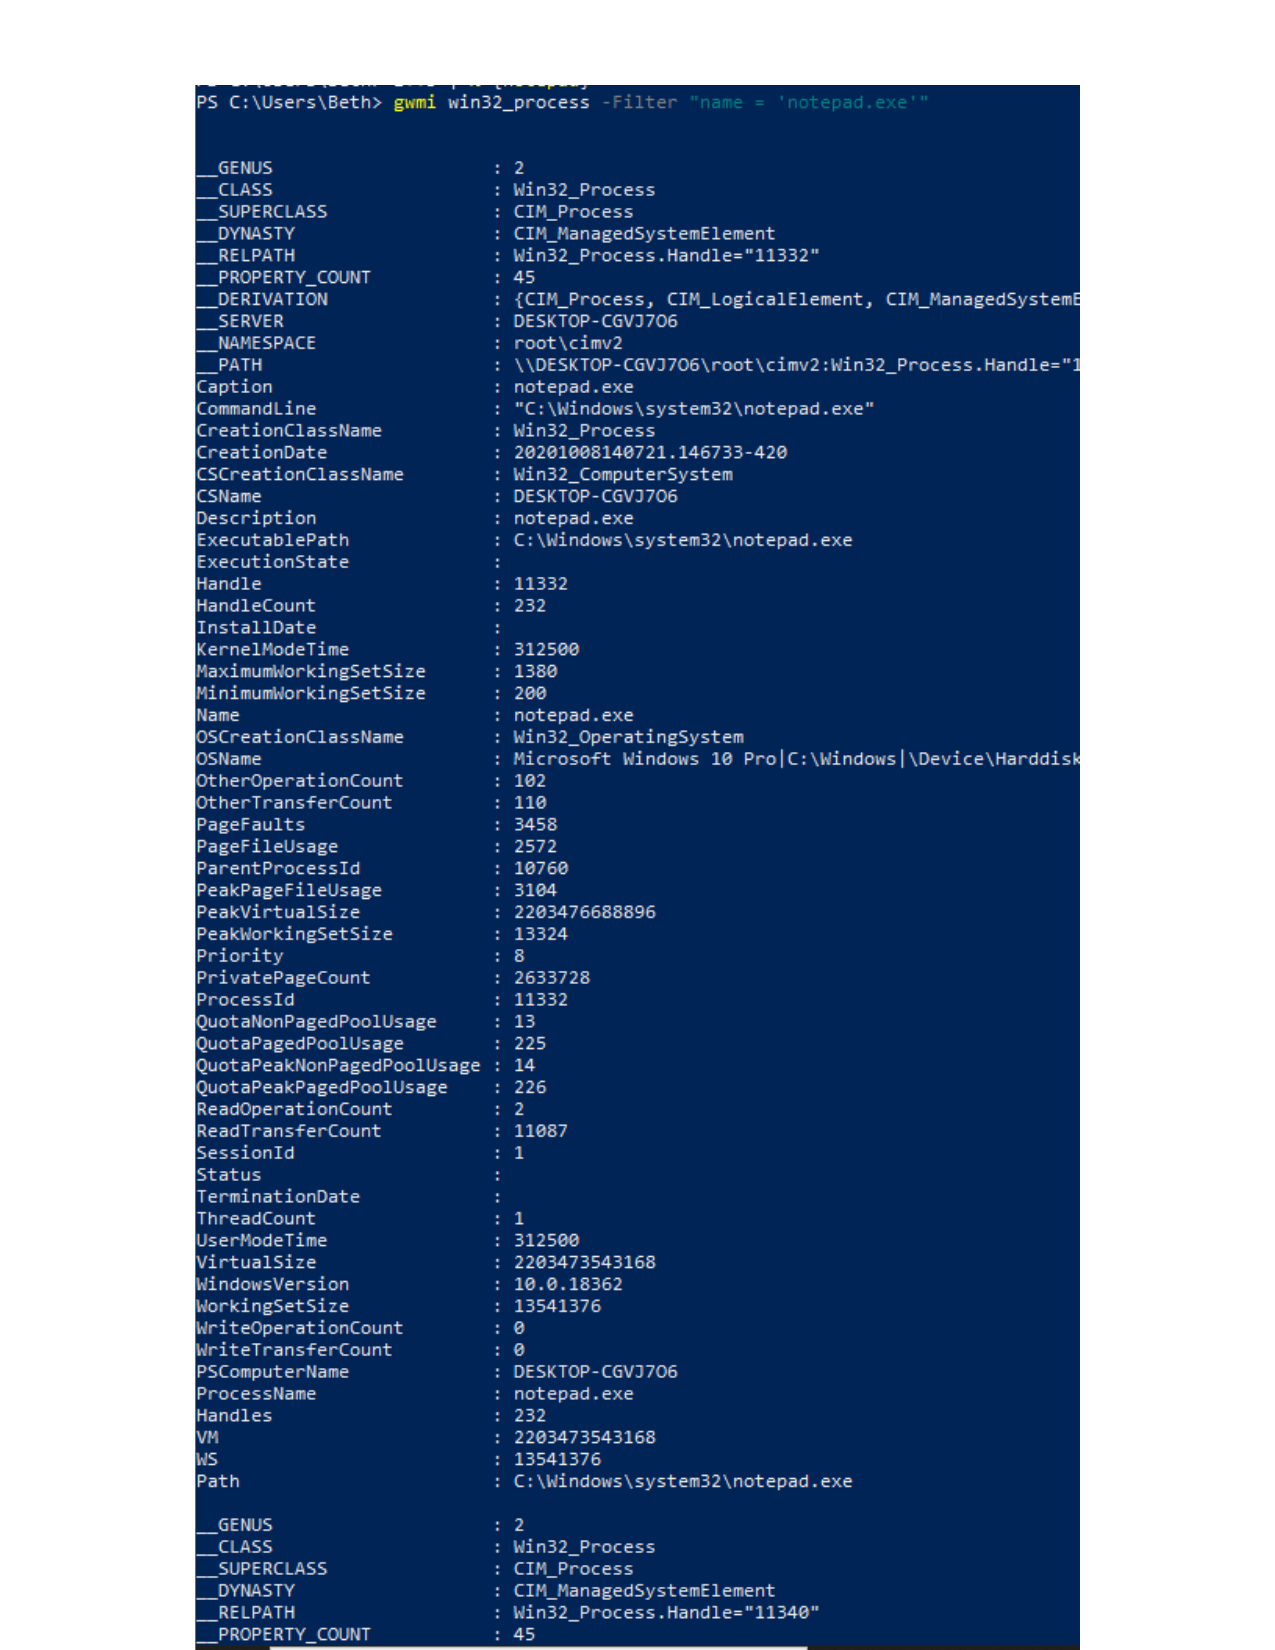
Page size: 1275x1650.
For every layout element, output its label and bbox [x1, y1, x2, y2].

picture [195, 85, 1080, 1650]
